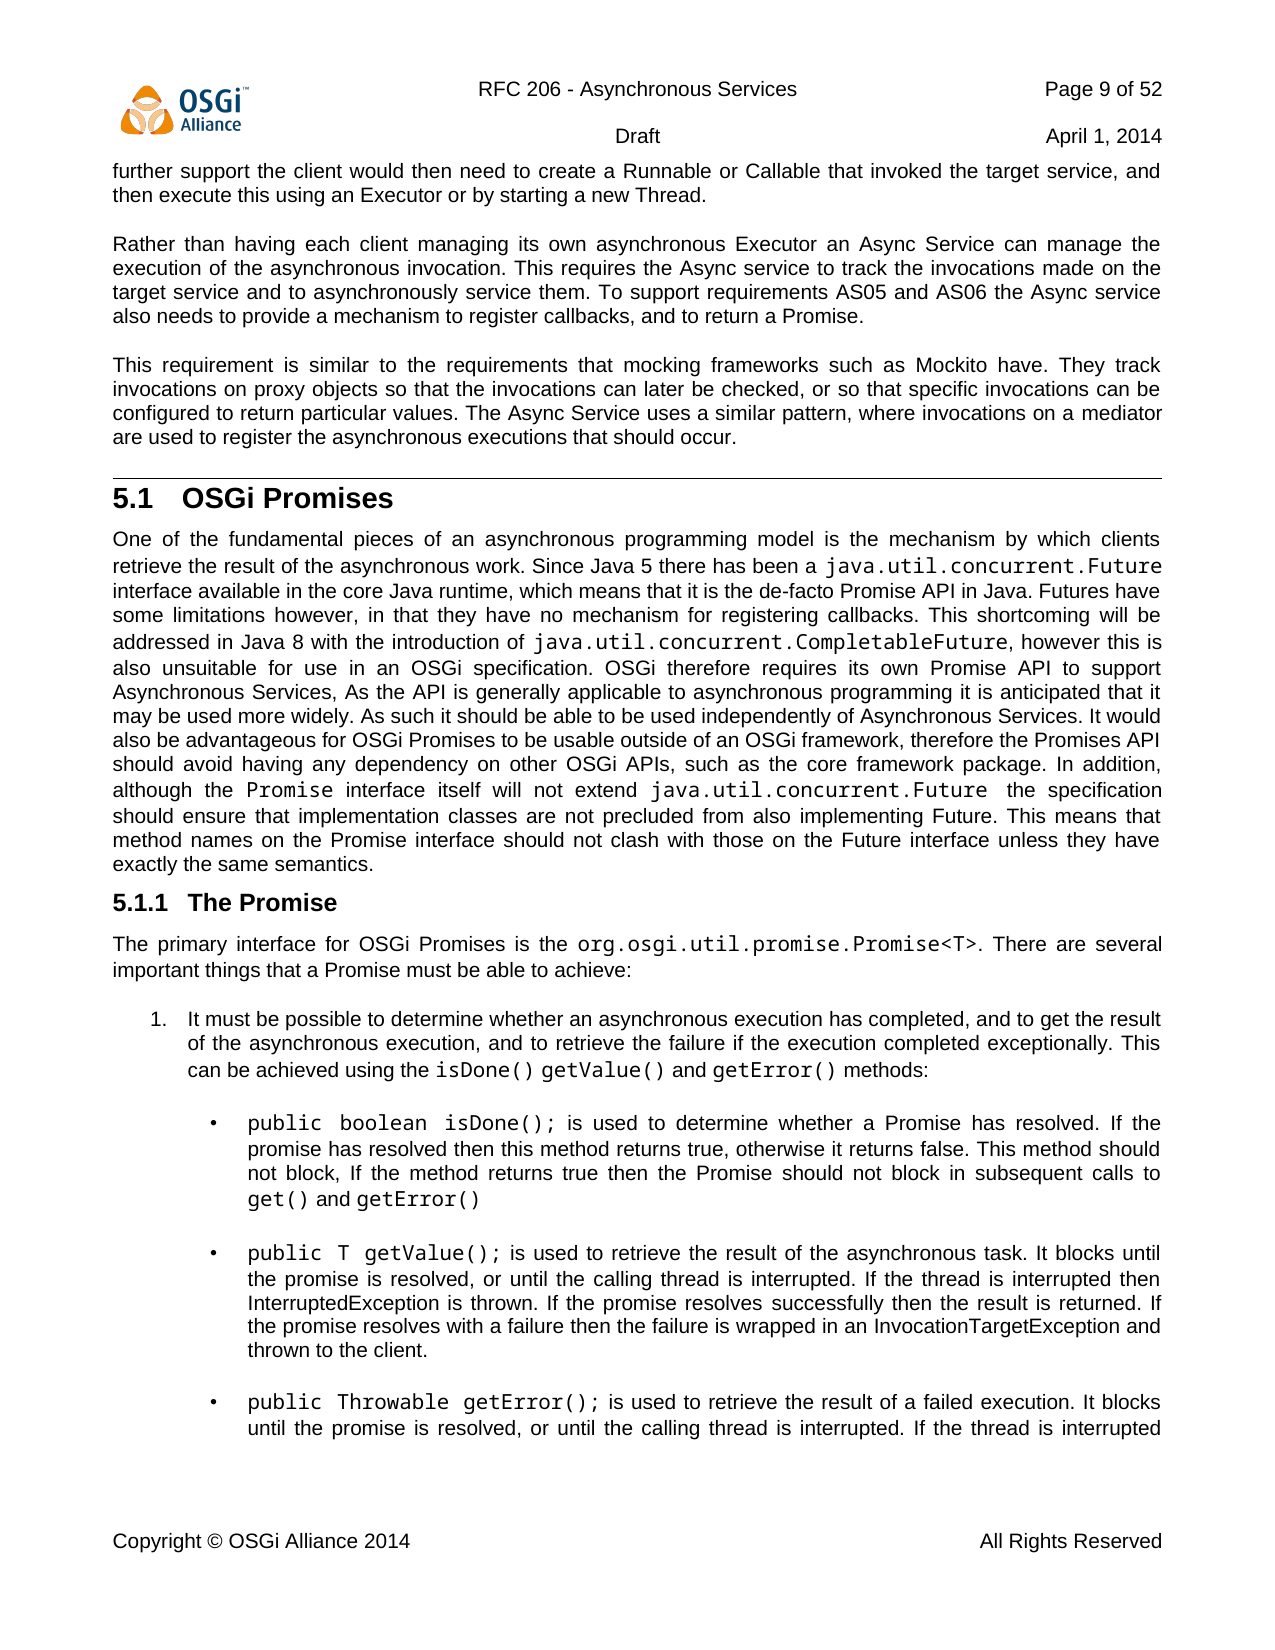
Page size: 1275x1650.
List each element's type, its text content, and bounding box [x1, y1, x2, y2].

list public Throwable getError(); is used to retrieve the result of a failed execution. It blocks until the promise is resolved, or until the calling thread is interrupted. If the thread is interrupted [210, 1387, 1162, 1440]
text One of the fundamental pieces of an asynchronous programming model is the mechanism by which clients retrieve the result of the asynchronous work. Since Java 5 there has been a java.util.concurrent.Future interface available in the core Java runtime, which means that it is the de-facto Promise API in Java. Futures have some limitations however, in that they have no mechanism for registering callbacks. This shortcoming will be addressed in Java 8 with the introduction of java.util.concurrent.CompletableFuture, however this is also unsuitable for use in an OSGi specification. OSGi therefore requires its own Promise API to support Asynchronous Services, As the API is generally applicable to asynchronous programming it is anticipated that it may be used more widely. As such it should be able to be used independently of Asynchronous Services. It would also be advantageous for OSGi Promises to be usable outside of an OSGi framework, therefore the Promises API should avoid having any dependency on other OSGi APIs, such as the core framework package. In addition, although the Promise interface itself will not extend java.util.concurrent.Future the specification should ensure that implementation classes are not precluded from also implementing Future. This means that method names on the Promise interface should not clash with those on the Future interface unless they have exactly the same semantics. [112, 527, 1162, 876]
picture [113, 78, 257, 142]
subtitle OSGi Promises [112, 479, 1162, 514]
subtitle The Promise [112, 888, 1162, 917]
text Rather than having each client managing its own asynchronous Executor an Async Service can manage the execution of the asynchronous invocation. This requires the Async service to track the invocations made on the target service and to asynchronously service them. To support requirements AS05 and AS06 the Async service also needs to provide a mechanism to register callbacks, and to return a Promise. [112, 232, 1162, 328]
text This requirement is similar to the requirements that mocking frameworks such as Mockito have. They track invocations on proxy objects so that the invocations can later be checked, or so that specific invocations can be configured to return particular values. The Async Service uses a similar pattern, where invocations on a mediator are used to register the asynchronous executions that should occur. [112, 353, 1162, 448]
list public boolean isDone(); is used to determine whether a Promise has resolved. If the promise has resolved then this method returns true, otherwise it returns false. This method should not block, If the method returns true then the Promise should not block in subsequent calls to get() and getError() [210, 1108, 1162, 1213]
list It must be possible to determine whether an asynchronous execution has completed, and to get the result of the asynchronous execution, and to retrieve the failure if the execution completed exceptionally. This can be achieved using the isDone() getValue() and getError() methods: [150, 1007, 1162, 1083]
text further support the client would then need to create a Runnable or Callable that invoked the target service, and then execute this using an Executor or by starting a new Thread. [112, 159, 1162, 207]
text The primary interface for OSGi Promises is the org.osgi.util.promise.Promise<T>. There are several important things that a Promise must be able to achieve: [112, 929, 1162, 982]
list public T getValue(); is used to retrieve the result of the asynchronous task. It blocks until the promise is resolved, or until the calling thread is interrupted. If the thread is interrupted then InterruptedException is thrown. If the promise resolves successfully then the result is returned. If the promise resolves with a failure then the failure is wrapped in an InvocationTargetException and thrown to the client. [210, 1238, 1162, 1362]
